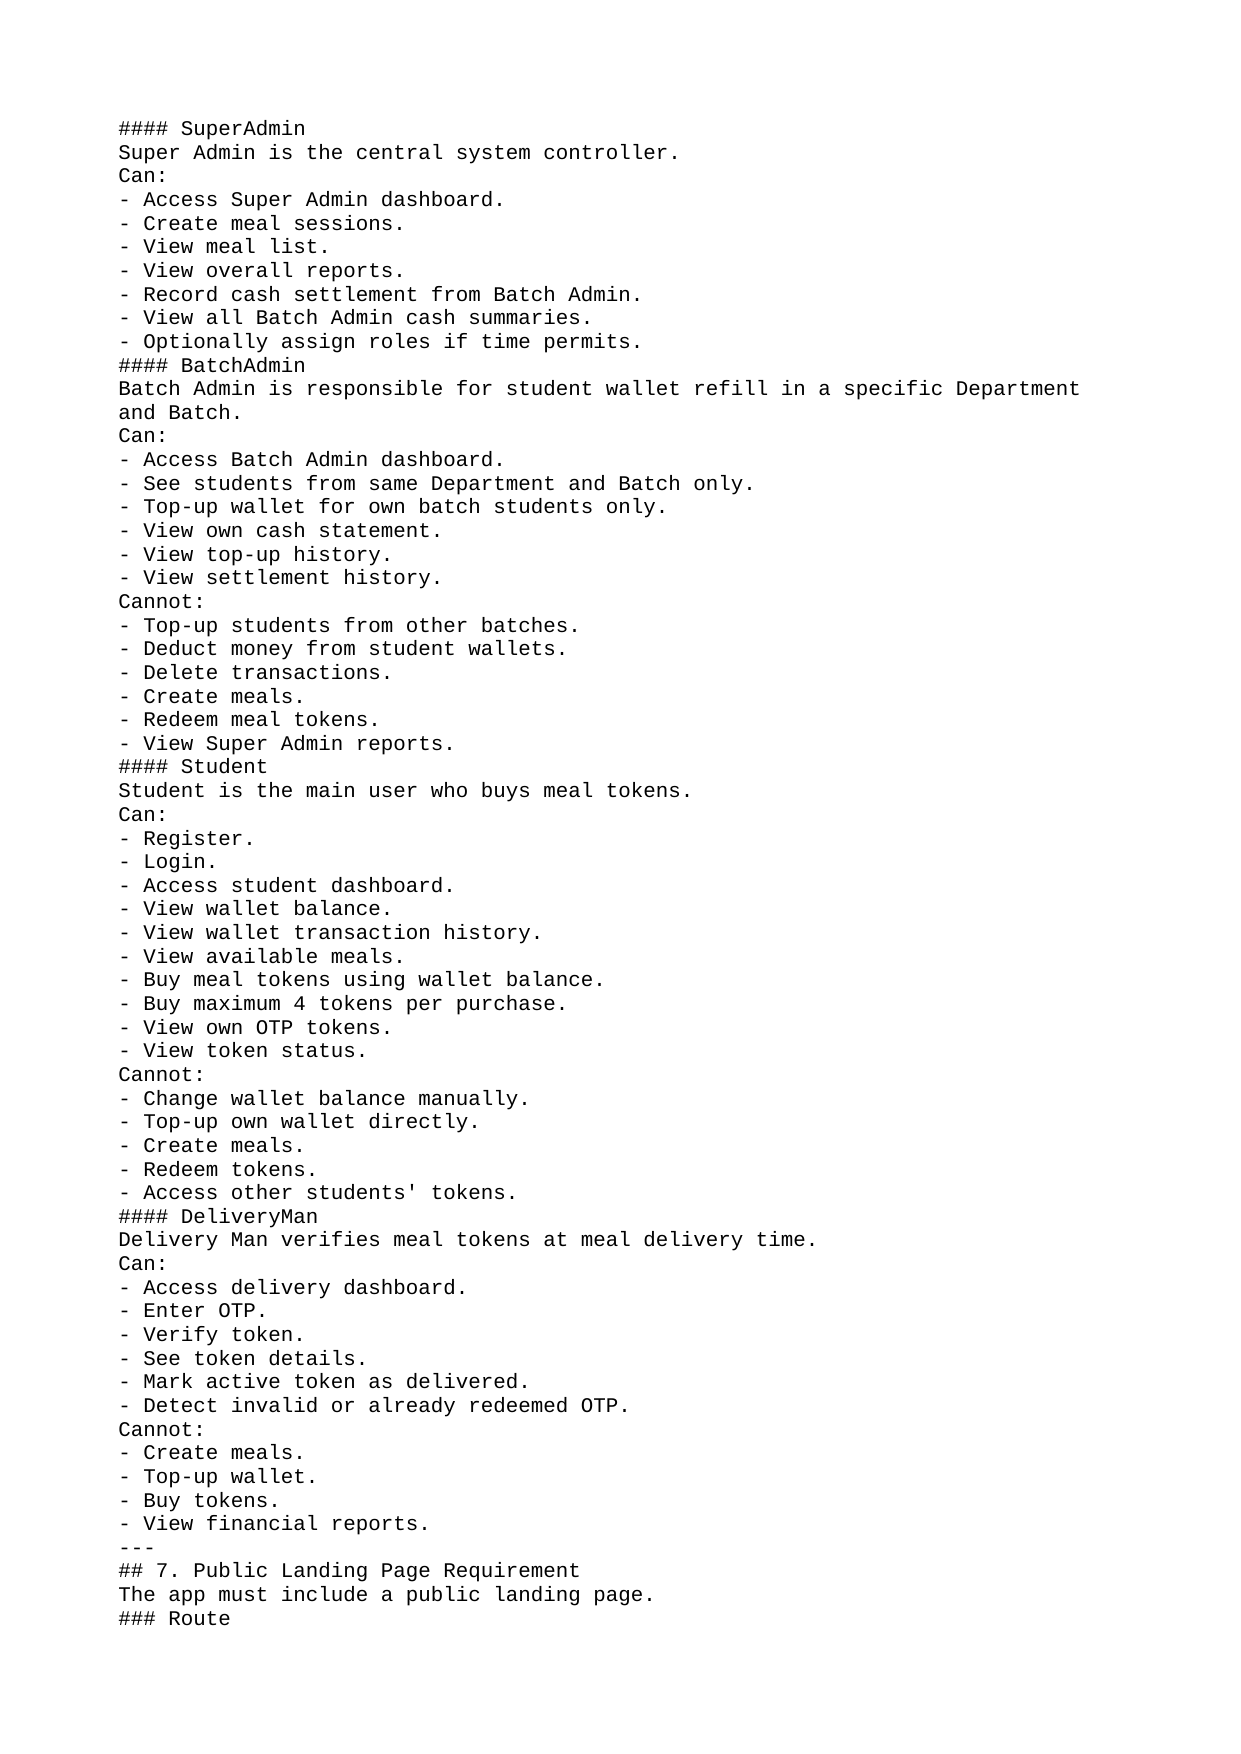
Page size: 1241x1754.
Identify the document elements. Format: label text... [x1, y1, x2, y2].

text - View Super Admin reports. [118, 733, 1122, 757]
text The app must include a public landing page. [118, 1584, 1122, 1608]
text - Login. [118, 851, 1122, 875]
text - Access other students' tokens. [118, 1182, 1122, 1206]
text Student is the main user who buys meal tokens. [118, 780, 1122, 804]
text - Access delivery dashboard. [118, 1277, 1122, 1300]
text - Create meals. [118, 1135, 1122, 1158]
text - View settlement history. [118, 567, 1122, 591]
text - View meal list. [118, 236, 1122, 260]
text - View token status. [118, 1040, 1122, 1064]
text - Verify token. [118, 1324, 1122, 1348]
text - Top-up students from other batches. [118, 615, 1122, 638]
text - Top-up wallet. [118, 1466, 1122, 1489]
text - Access Super Admin dashboard. [118, 189, 1122, 213]
text Cannot: [118, 1064, 1122, 1088]
text - Buy maximum 4 tokens per purchase. [118, 993, 1122, 1017]
text Delivery Man verifies meal tokens at meal delivery time. [118, 1229, 1122, 1253]
text - Record cash settlement from Batch Admin. [118, 284, 1122, 307]
text - Create meal sessions. [118, 213, 1122, 236]
text #### SuperAdmin [118, 118, 1122, 142]
text ## 7. Public Landing Page Requirement [118, 1561, 1122, 1584]
text - View wallet transaction history. [118, 922, 1122, 946]
text - Access Batch Admin dashboard. [118, 449, 1122, 473]
text --- [118, 1537, 1122, 1561]
text - Deduct money from student wallets. [118, 638, 1122, 662]
text Can: [118, 426, 1122, 449]
text - View overall reports. [118, 260, 1122, 284]
text - Delete transactions. [118, 662, 1122, 686]
text #### Student [118, 757, 1122, 780]
text - Enter OTP. [118, 1300, 1122, 1324]
text - View all Batch Admin cash summaries. [118, 307, 1122, 331]
text Can: [118, 165, 1122, 189]
text - View financial reports. [118, 1513, 1122, 1537]
text Can: [118, 1253, 1122, 1277]
text - View own cash statement. [118, 520, 1122, 544]
text - See token details. [118, 1348, 1122, 1371]
text - Create meals. [118, 686, 1122, 709]
text - Top-up own wallet directly. [118, 1111, 1122, 1135]
text Cannot: [118, 591, 1122, 615]
text Batch Admin is responsible for student wallet refill in a specific Department and Batch. [118, 378, 1122, 426]
text - Detect invalid or already redeemed OTP. [118, 1395, 1122, 1419]
text Super Admin is the central system controller. [118, 142, 1122, 165]
text - Buy meal tokens using wallet balance. [118, 969, 1122, 993]
text - View top-up history. [118, 544, 1122, 567]
text #### DeliveryMan [118, 1206, 1122, 1229]
text - Mark active token as delivered. [118, 1371, 1122, 1395]
text - Change wallet balance manually. [118, 1088, 1122, 1111]
text - Optionally assign roles if time permits. [118, 331, 1122, 354]
text #### BatchAdmin [118, 354, 1122, 378]
text - View available meals. [118, 946, 1122, 969]
text Can: [118, 804, 1122, 827]
text - Access student dashboard. [118, 875, 1122, 898]
text - Redeem meal tokens. [118, 709, 1122, 733]
text - View own OTP tokens. [118, 1017, 1122, 1040]
text - Top-up wallet for own batch students only. [118, 496, 1122, 520]
text Cannot: [118, 1419, 1122, 1442]
text - Buy tokens. [118, 1489, 1122, 1513]
text - Create meals. [118, 1442, 1122, 1466]
text - See students from same Department and Batch only. [118, 473, 1122, 496]
text ### Route [118, 1608, 1122, 1631]
text - View wallet balance. [118, 898, 1122, 922]
text - Redeem tokens. [118, 1158, 1122, 1182]
text - Register. [118, 827, 1122, 851]
